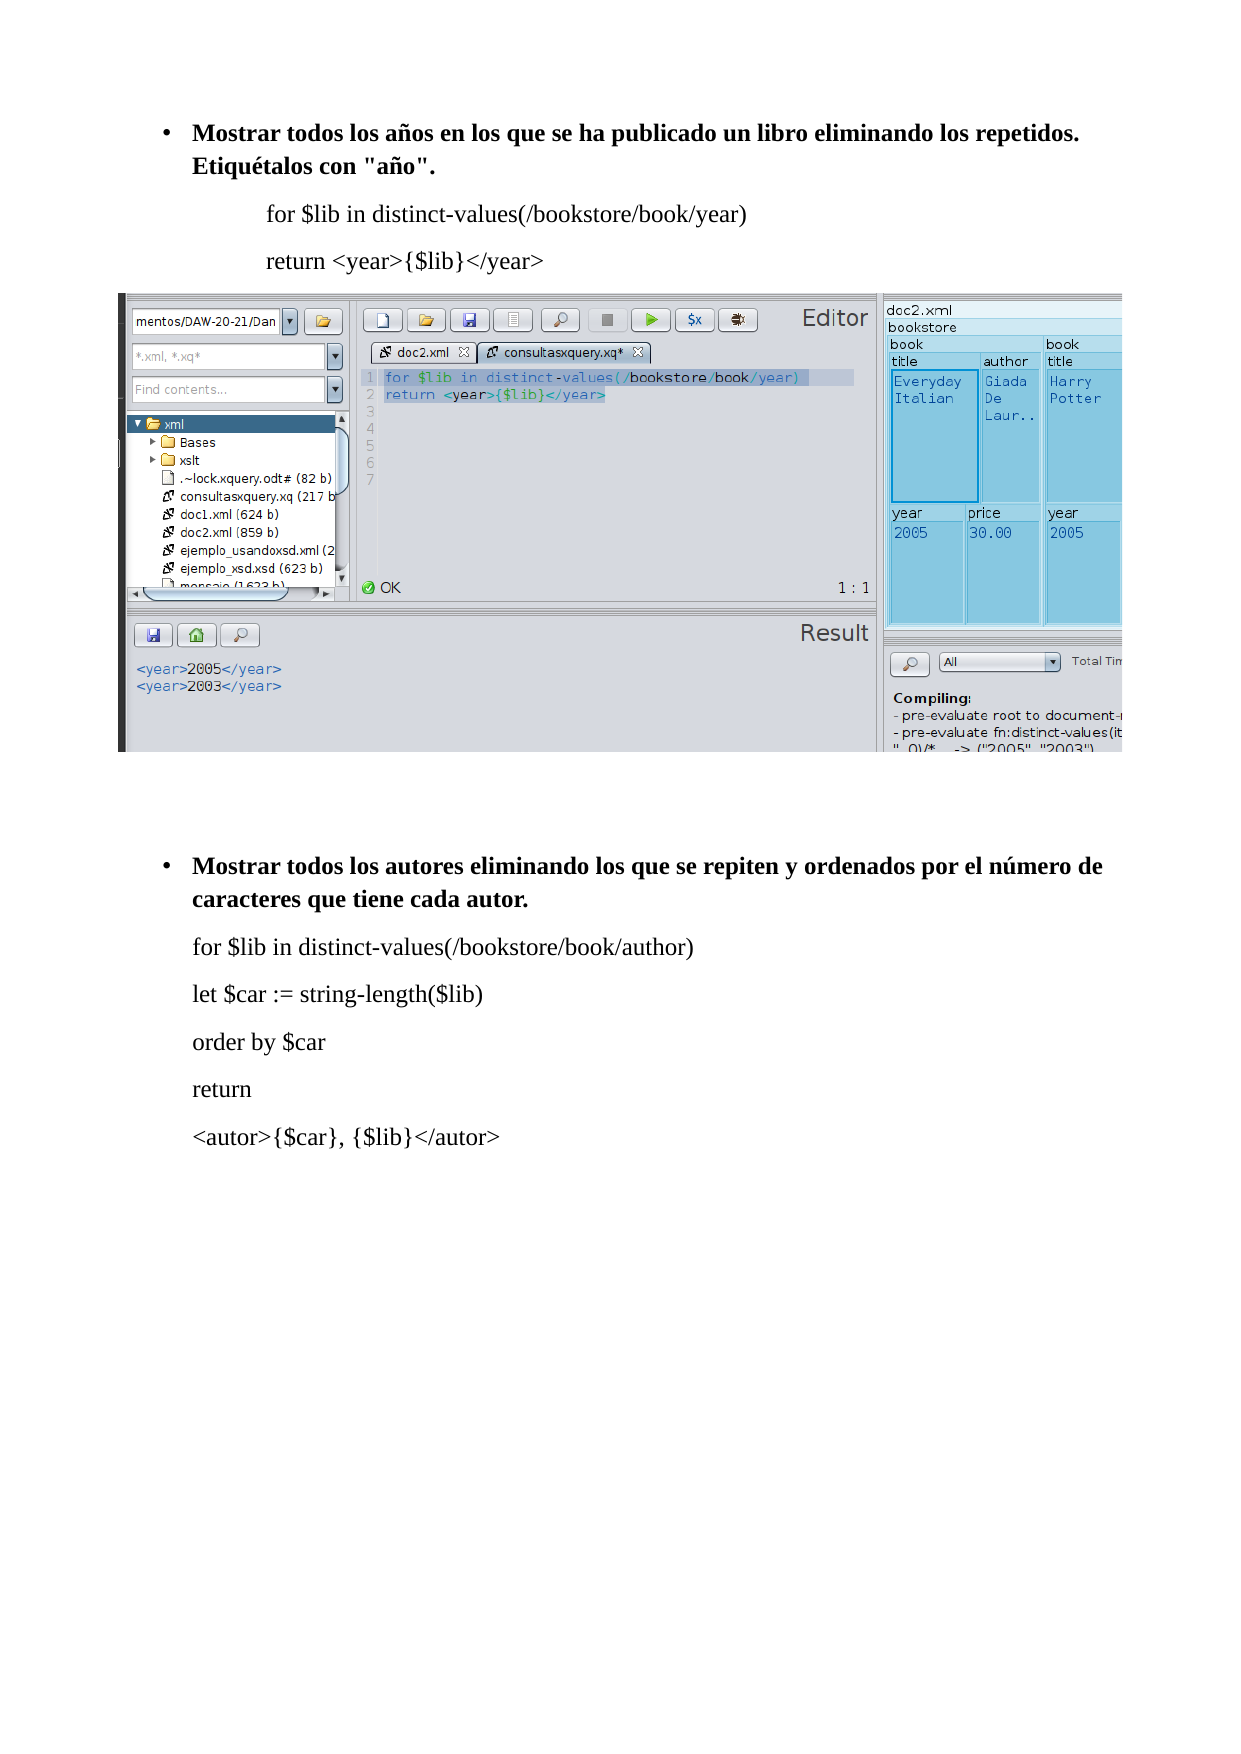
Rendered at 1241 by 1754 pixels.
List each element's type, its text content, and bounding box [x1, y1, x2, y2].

text order by $car [118, 1027, 1122, 1056]
list Mostrar todos los autores eliminando los que se repiten y ordenados por el número de caracteres que tiene cada autor. [162, 851, 1122, 913]
text return [118, 1074, 1122, 1103]
text for $lib in distinct-values(/bookstore/book/year) [118, 199, 1122, 227]
text return <year>{$lib}</year> [118, 246, 1122, 275]
picture [118, 293, 1123, 752]
text let $car := string-length($lib) [118, 979, 1122, 1008]
text <autor>{$car}, {$lib}</autor> [118, 1122, 1122, 1151]
list Mostrar todos los años en los que se ha publicado un libro eliminando los repetidos. Etiquétalos con "año". [162, 118, 1122, 180]
text for $lib in distinct-values(/bookstore/book/author) [118, 932, 1122, 960]
